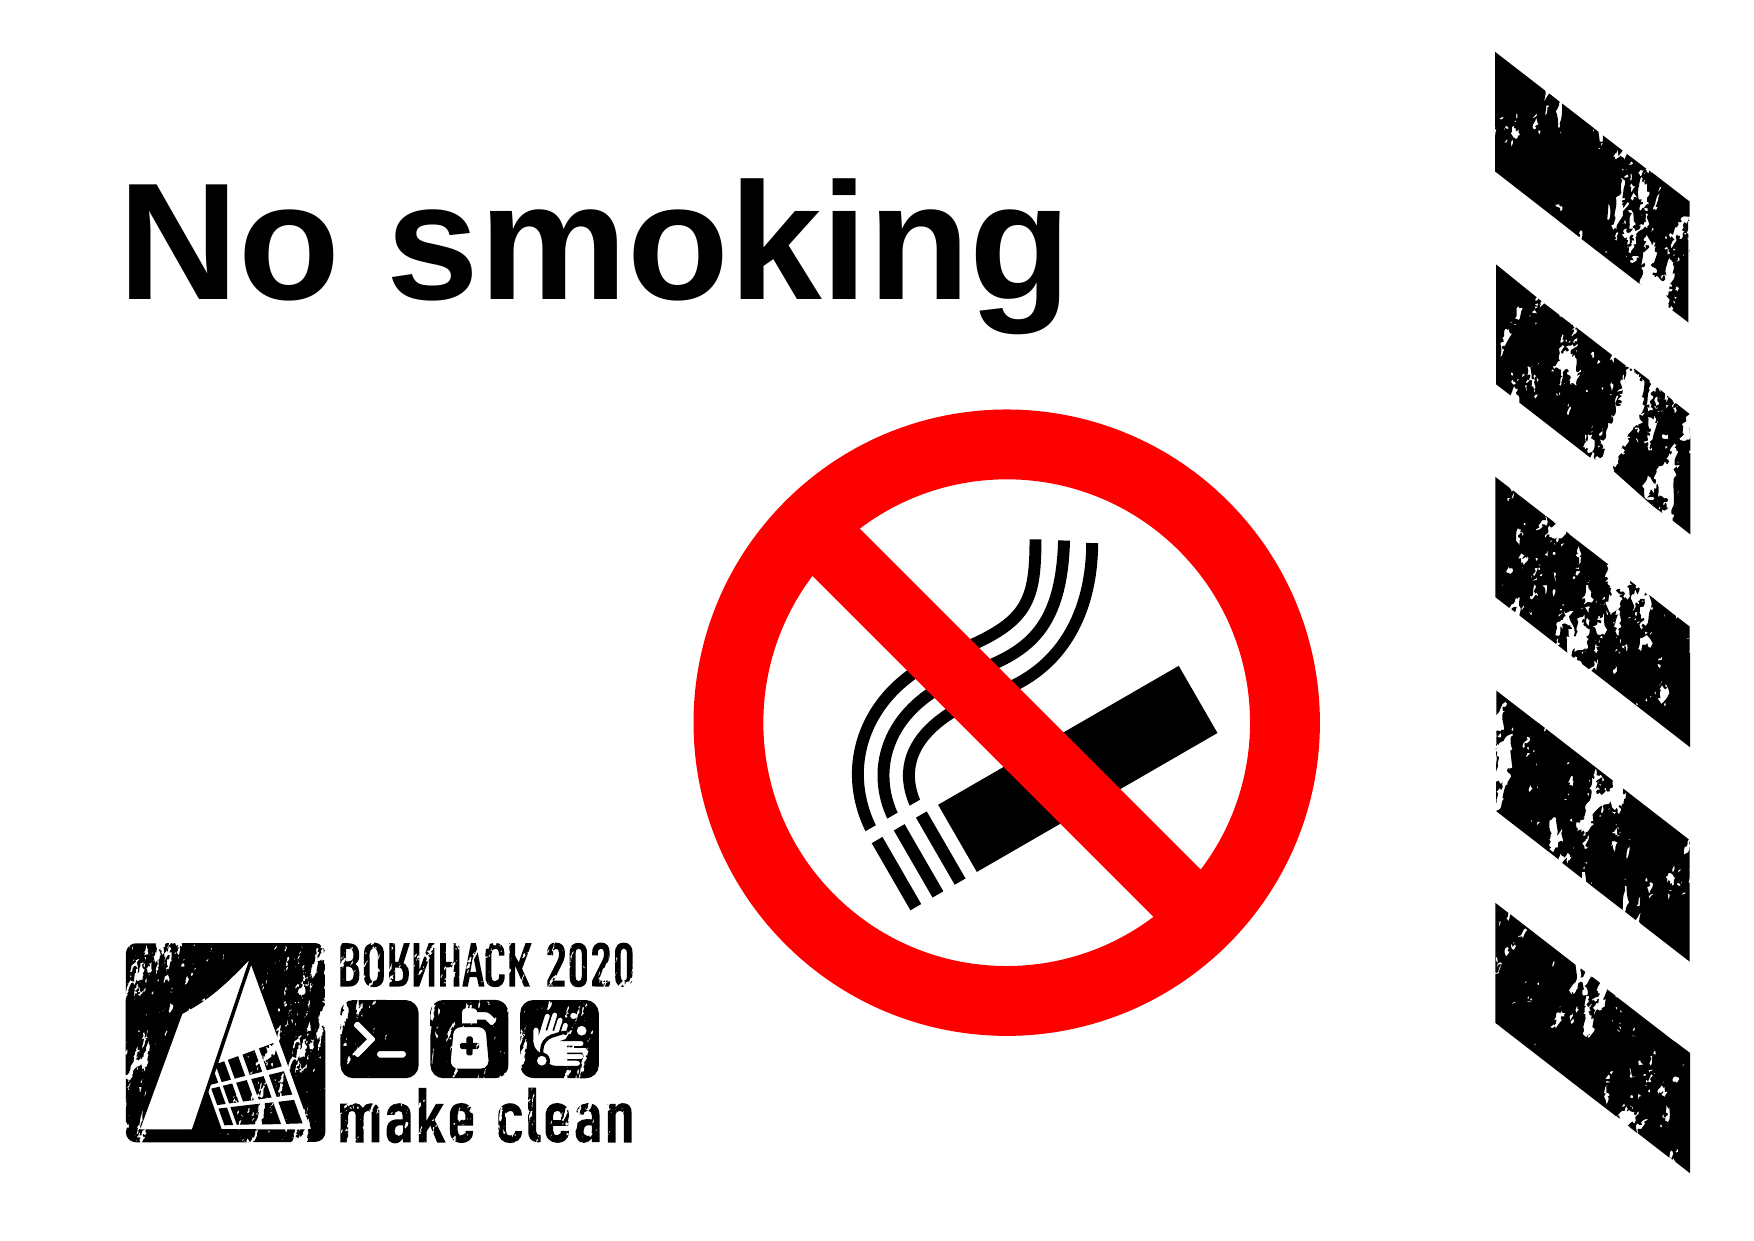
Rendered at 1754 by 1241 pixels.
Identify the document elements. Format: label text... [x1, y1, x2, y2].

title No smoking [118, 143, 1316, 335]
